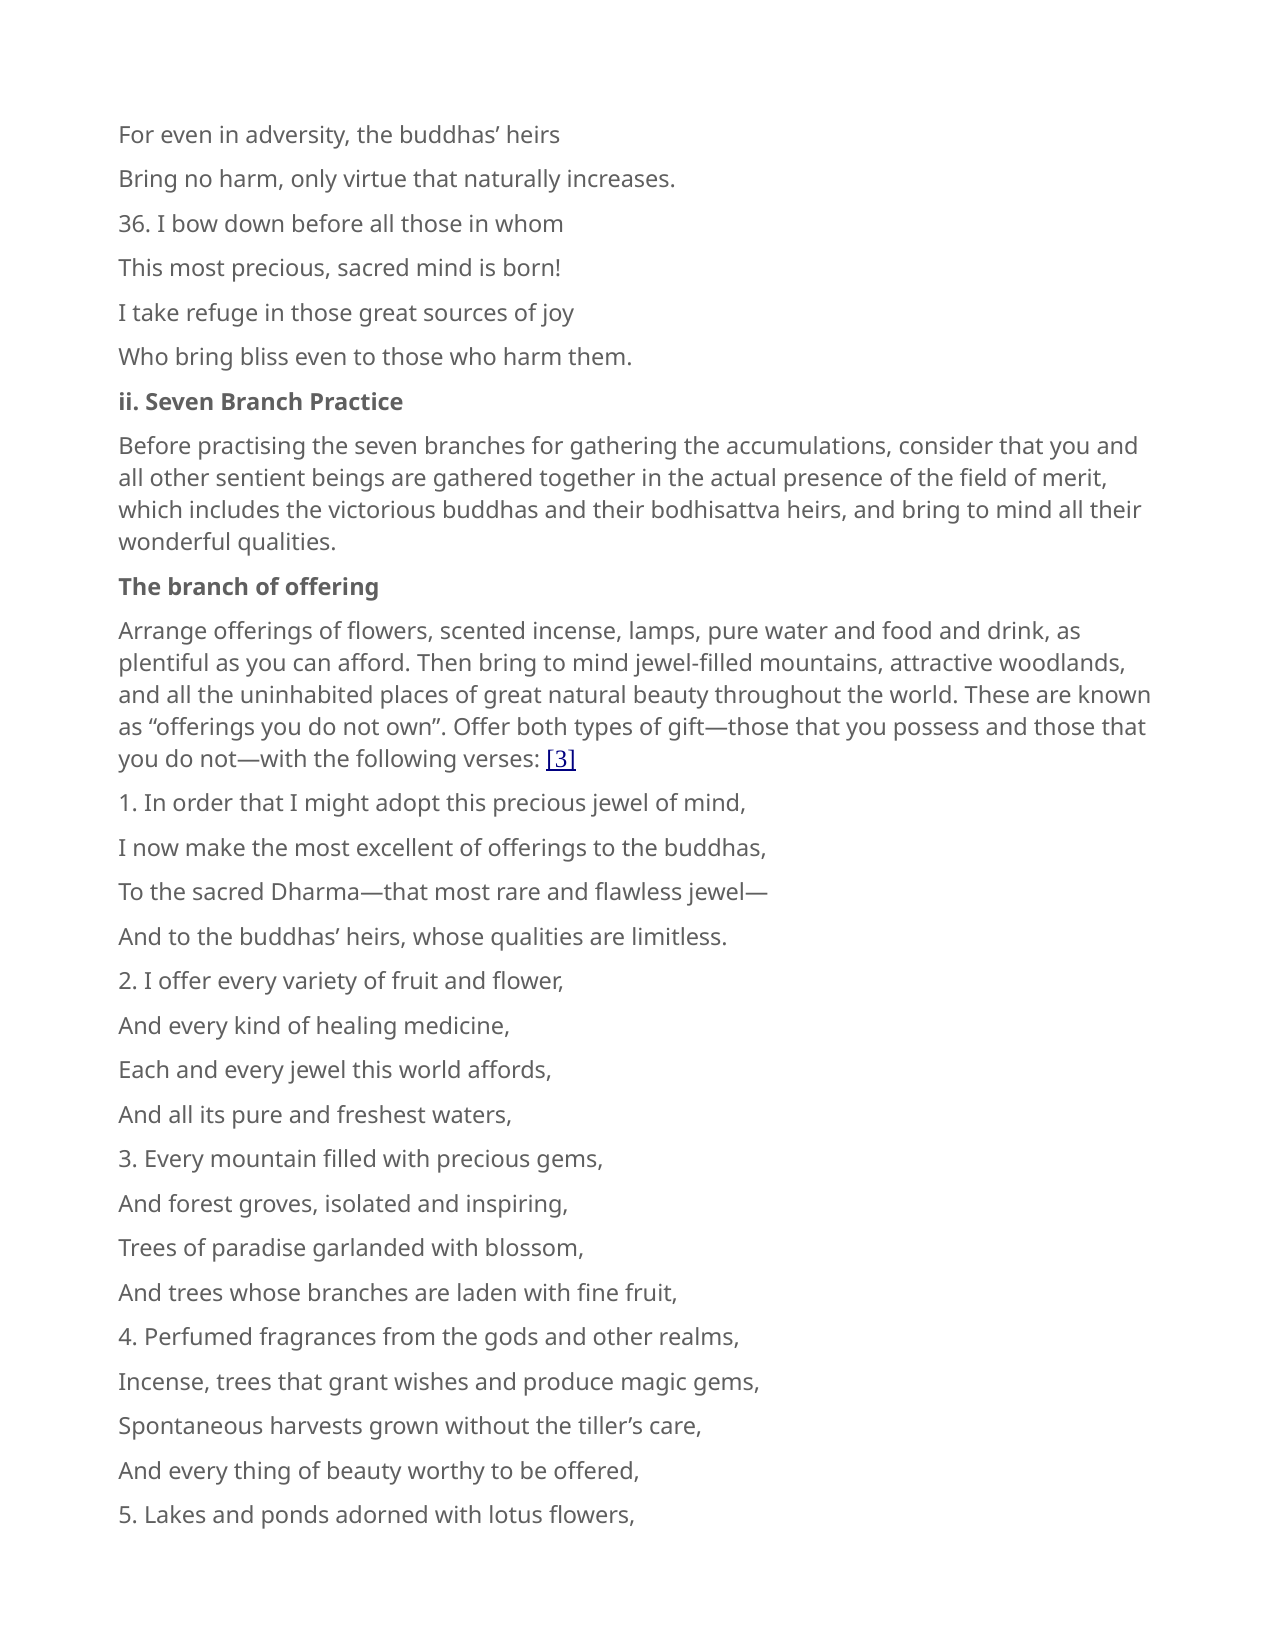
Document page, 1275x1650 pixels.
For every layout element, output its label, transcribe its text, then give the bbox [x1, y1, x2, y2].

text The branch of offering [118, 570, 1157, 602]
text 1. In order that I might adopt this precious jewel of mind, [118, 787, 1157, 819]
text Spontaneous harvests grown without the tiller’s care, [118, 1409, 1157, 1441]
text 4. Perfumed fragrances from the gods and other realms, [118, 1321, 1157, 1352]
text And trees whose branches are laden with fine fruit, [118, 1276, 1157, 1308]
text And all its pure and freshest waters, [118, 1098, 1157, 1130]
text 3. Every mountain filled with precious gems, [118, 1143, 1157, 1174]
text And forest groves, isolated and inspiring, [118, 1187, 1157, 1219]
text Arrange offerings of flowers, scented incense, lamps, pure water and food and drink, as plentiful as you can afford. Then bring to mind jewel-filled mountains, attractive woodlands, and all the uninhabited places of great natural beauty throughout the world. These are known as “offerings you do not own”. Offer both types of gift—those that you possess and those that you do not—with the following verses: [3] [118, 614, 1157, 774]
text Bring no harm, only virtue that naturally increases. [118, 163, 1157, 194]
text This most precious, sacred mind is born! [118, 252, 1157, 283]
text For even in adversity, the buddhas’ heirs [118, 118, 1157, 150]
text Before practising the seven branches for gathering the accumulations, consider that you and all other sentient beings are gathered together in the actual presence of the field of merit, which includes the victorious buddhas and their bodhisattva heirs, and bring to mind all their wonderful qualities. [118, 429, 1157, 557]
text 5. Lakes and ponds adorned with lotus flowers, [118, 1498, 1157, 1530]
text ii. Seven Branch Practice [118, 385, 1157, 417]
text I take refuge in those great sources of joy [118, 296, 1157, 328]
text Incense, trees that grant wishes and produce magic gems, [118, 1365, 1157, 1397]
text Trees of paradise garlanded with blossom, [118, 1232, 1157, 1263]
text To the sacred Dharma—that most rare and flawless jewel— [118, 876, 1157, 908]
text And to the buddhas’ heirs, whose qualities are limitless. [118, 920, 1157, 952]
text Each and every jewel this world affords, [118, 1054, 1157, 1086]
text And every thing of beauty worthy to be offered, [118, 1454, 1157, 1486]
text 36. I bow down before all those in whom [118, 207, 1157, 239]
text Who bring bliss even to those who harm them. [118, 341, 1157, 372]
text I now make the most excellent of offerings to the buddhas, [118, 831, 1157, 863]
text 2. I offer every variety of fruit and flower, [118, 965, 1157, 997]
text And every kind of healing medicine, [118, 1009, 1157, 1041]
